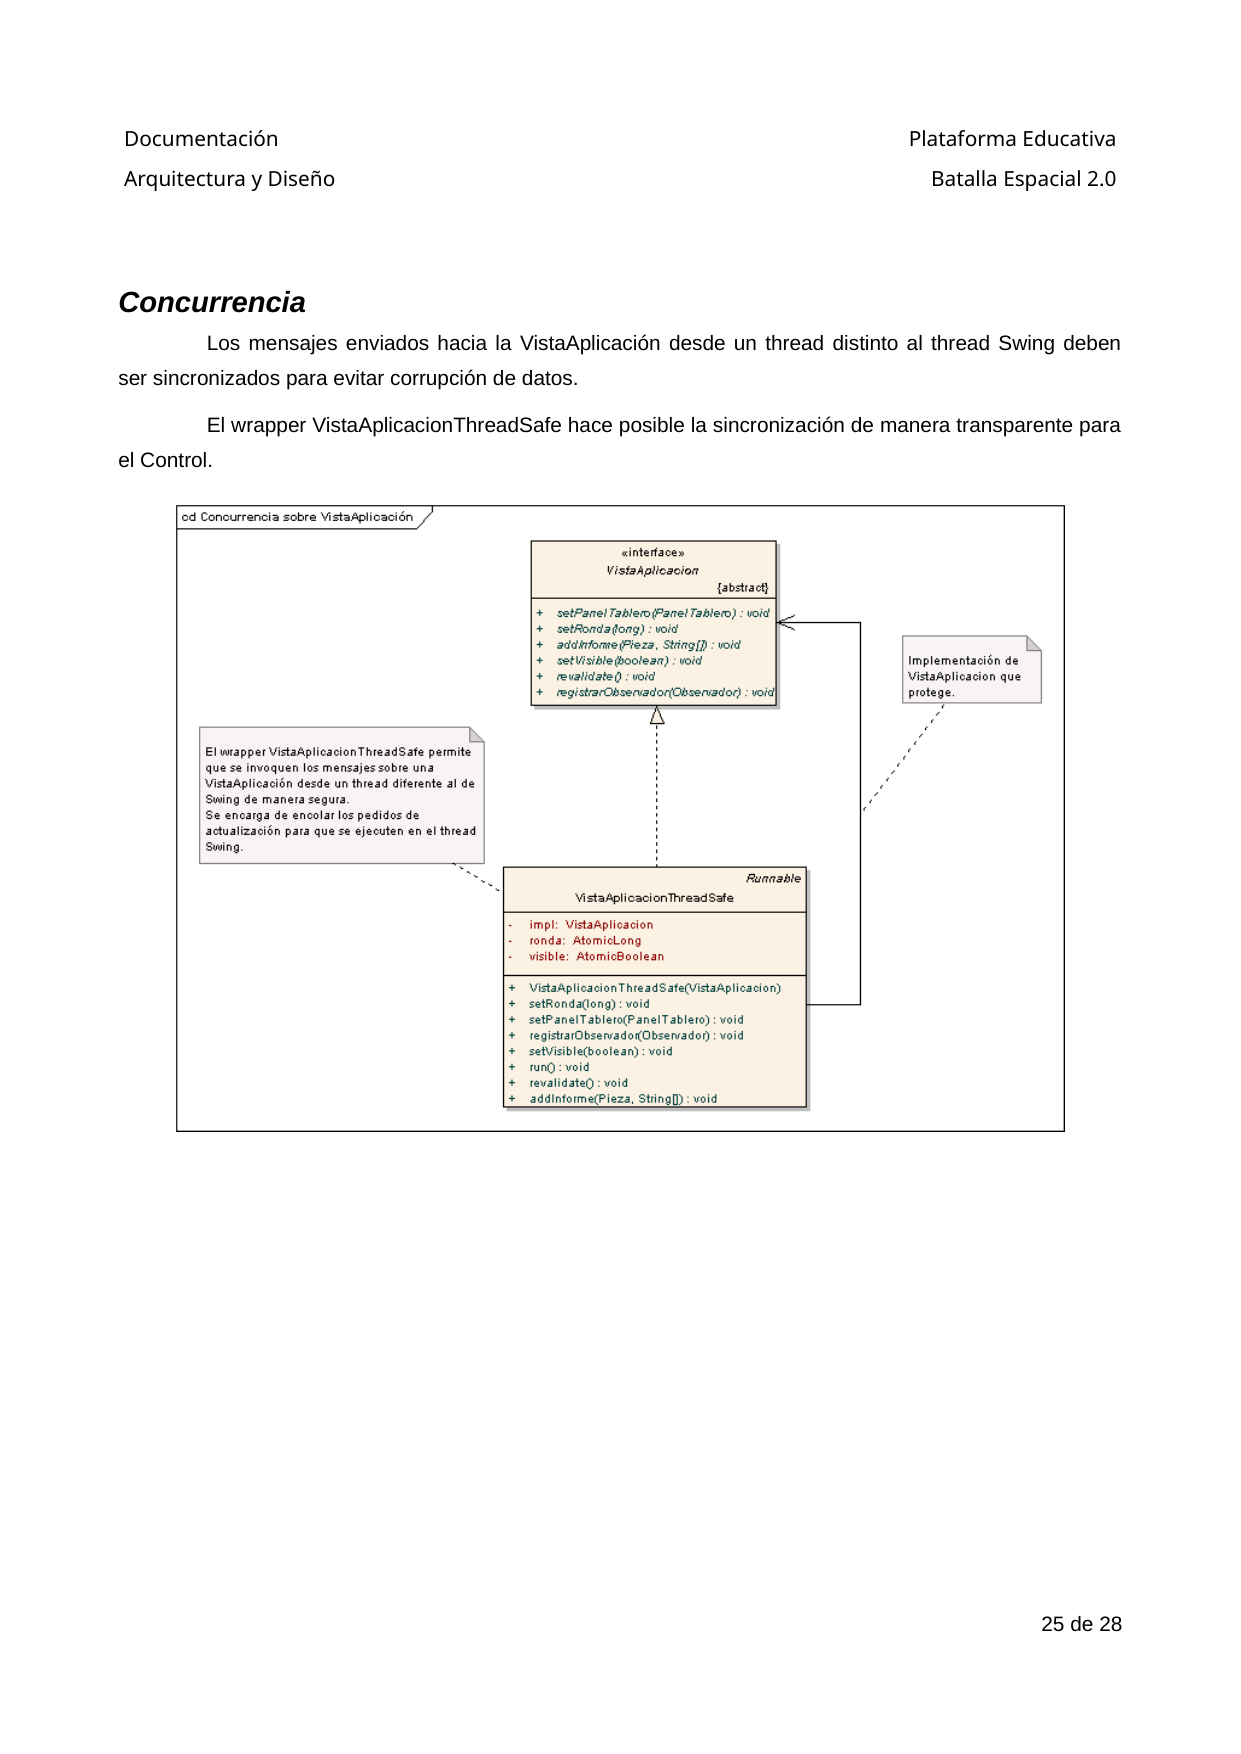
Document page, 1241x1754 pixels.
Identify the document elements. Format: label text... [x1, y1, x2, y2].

text El wrapper VistaAplicacionThreadSafe hace posible la sincronización de manera transparente para el Control. [118, 414, 1122, 472]
text Los mensajes enviados hacia la VistaAplicación desde un thread distinto al thread Swing deben ser sincronizados para evitar corrupción de datos. [118, 332, 1122, 389]
subtitle Concurrencia [118, 286, 1122, 319]
picture [175, 504, 1065, 1132]
